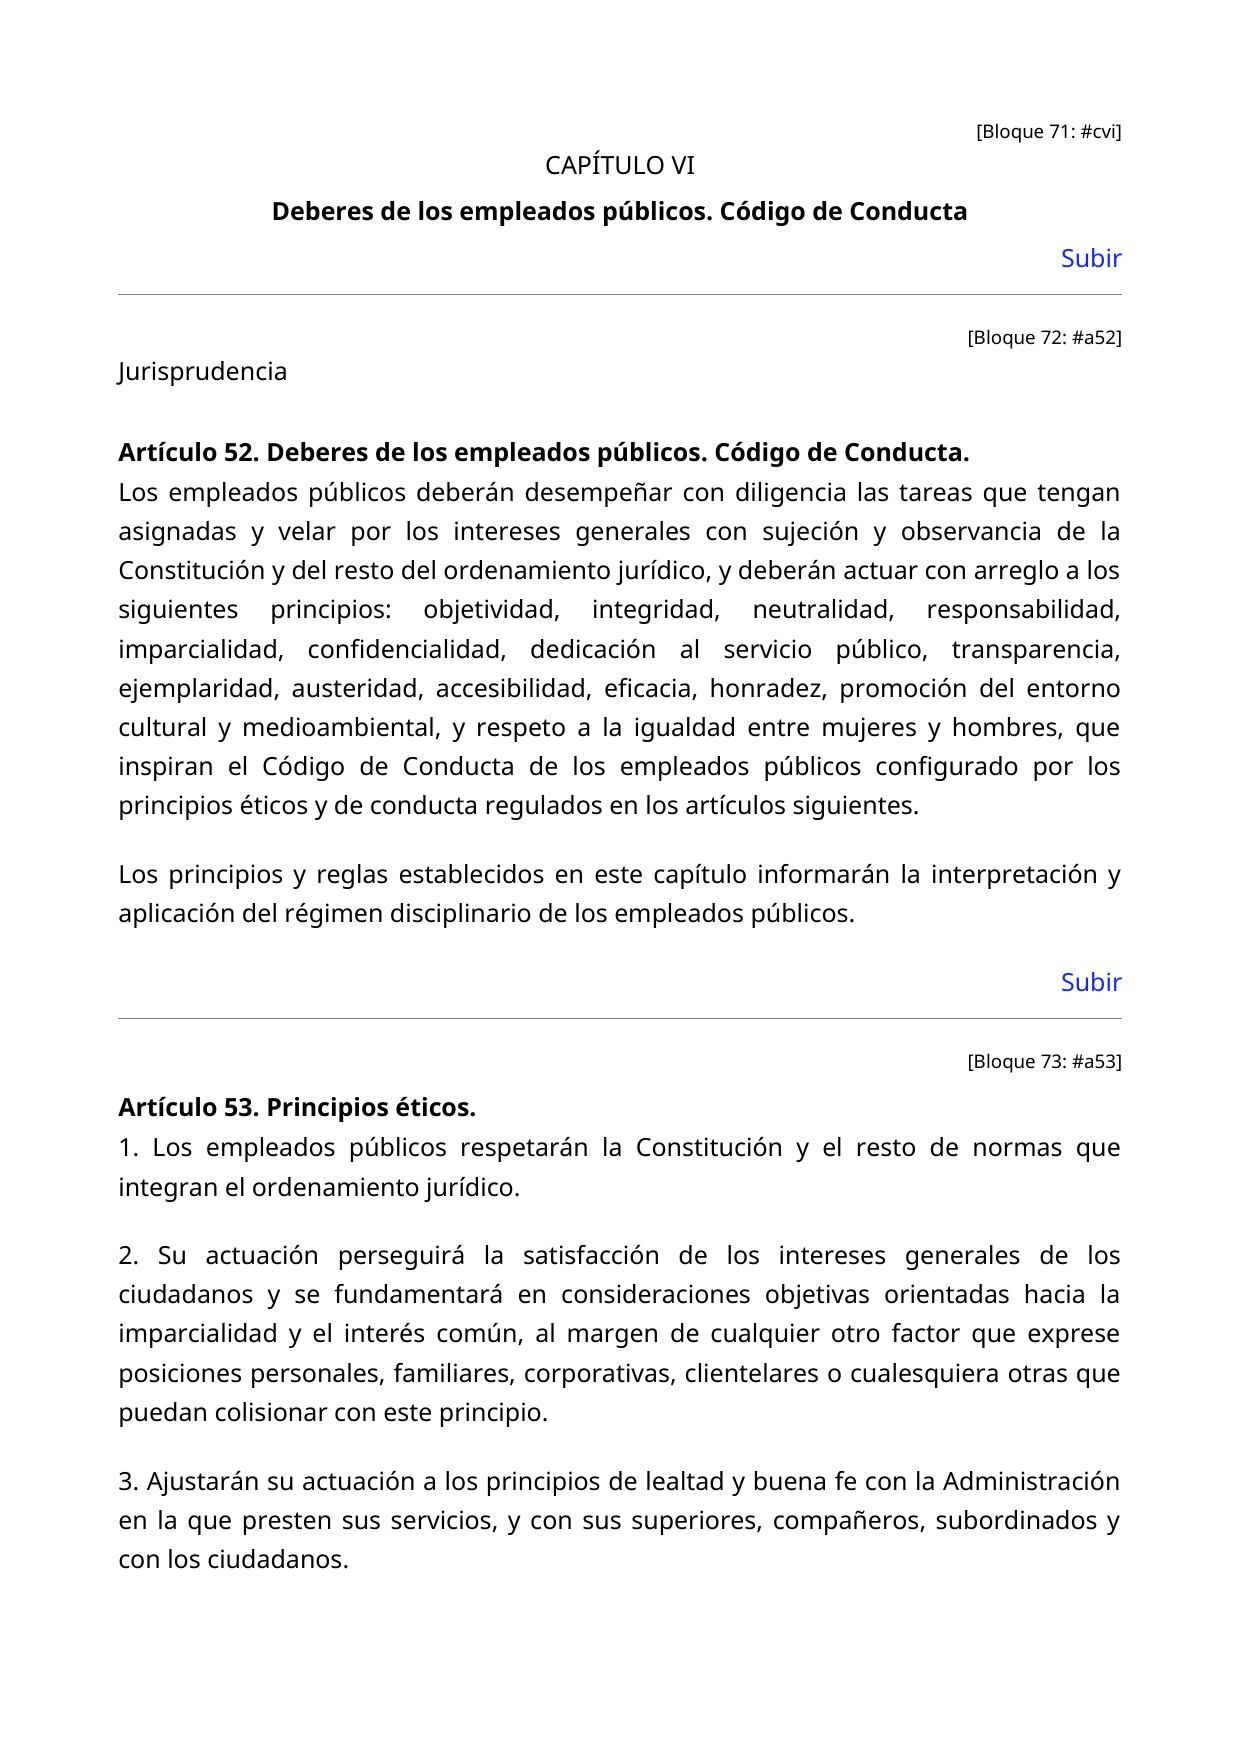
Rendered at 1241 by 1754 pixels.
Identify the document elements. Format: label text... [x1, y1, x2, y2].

subtitle Artículo 53. Principios éticos. [118, 1090, 1122, 1124]
subtitle Deberes de los empleados públicos. Código de Conducta [118, 194, 1122, 228]
text 2. Su actuación perseguirá la satisfacción de los intereses generales de los ciudadanos y se fundamentará en consideraciones objetivas orientadas hacia la imparcialidad y el interés común, al margen de cualquier otro factor que exprese posiciones personales, familiares, corporativas, clientelares o cualesquiera otras que puedan colisionar con este principio. [118, 1238, 1122, 1428]
subtitle Artículo 52. Deberes de los empleados públicos. Código de Conducta. [118, 434, 1122, 468]
text Subir [118, 241, 1122, 274]
subtitle CAPÍTULO VI [118, 147, 1122, 181]
text 1. Los empleados públicos respetarán la Constitución y el resto de normas que integran el ordenamiento jurídico. [118, 1130, 1122, 1203]
text [Bloque 72: #a52] [118, 324, 1122, 349]
text Los empleados públicos deberán desempeñar con diligencia las tareas que tengan asignadas y velar por los intereses generales con sujeción y observancia de la Constitución y del resto del ordenamiento jurídico, y deberán actuar con arreglo a los siguientes principios: objetividad, integridad, neutralidad, responsabilidad, imparcialidad, confidencialidad, dedicación al servicio público, transparencia, ejemplaridad, austeridad, accesibilidad, eficacia, honradez, promoción del entorno cultural y medioambiental, y respeto a la igualdad entre mujeres y hombres, que inspiran el Código de Conducta de los empleados públicos configurado por los principios éticos y de conducta regulados en los artículos siguientes. [118, 475, 1122, 822]
text [Bloque 73: #a53] [118, 1048, 1122, 1073]
text Jurisprudencia [118, 353, 1122, 387]
text 3. Ajustarán su actuación a los principios de lealtad y buena fe con la Administración en la que presten sus servicios, y con sus superiores, compañeros, subordinados y con los ciudadanos. [118, 1463, 1122, 1576]
text Los principios y reglas establecidos en este capítulo informarán la interpretación y aplicación del régimen disciplinario de los empleados públicos. [118, 857, 1122, 930]
text Subir [118, 964, 1122, 998]
text [Bloque 71: #cvi] [118, 118, 1122, 144]
